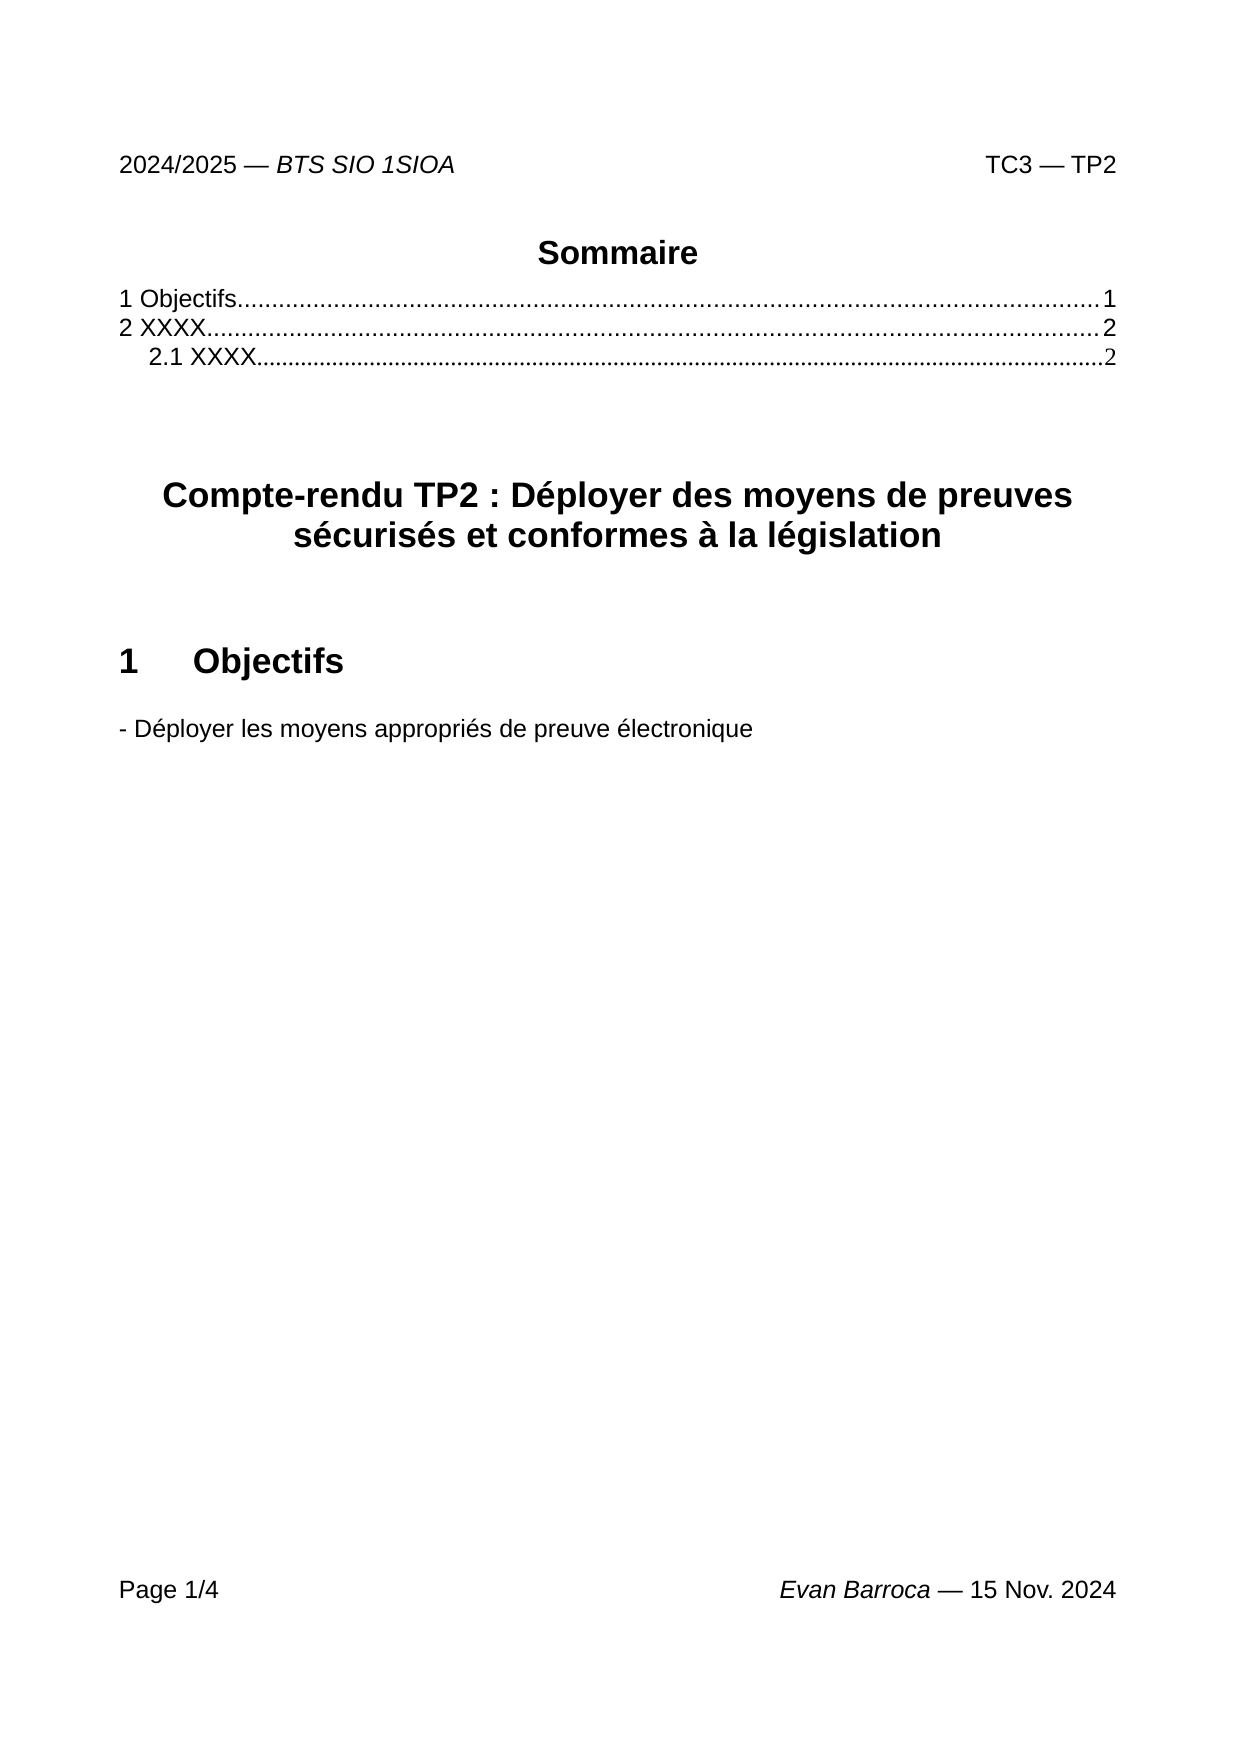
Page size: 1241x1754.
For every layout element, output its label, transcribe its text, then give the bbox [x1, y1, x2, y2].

subtitle Objectifs [119, 640, 1117, 681]
text 2.1 XXXX 2 [148, 342, 1117, 371]
text 2 XXXX 2 [119, 313, 1117, 342]
text 1 Objectifs 1 [119, 284, 1117, 313]
text - Déployer les moyens appropriés de preuve électronique [119, 714, 1117, 743]
subtitle Compte-rendu TP2 : Déployer des moyens de preuves sécurisés et conformes à la législation [119, 474, 1117, 555]
subtitle Sommaire [119, 233, 1117, 272]
